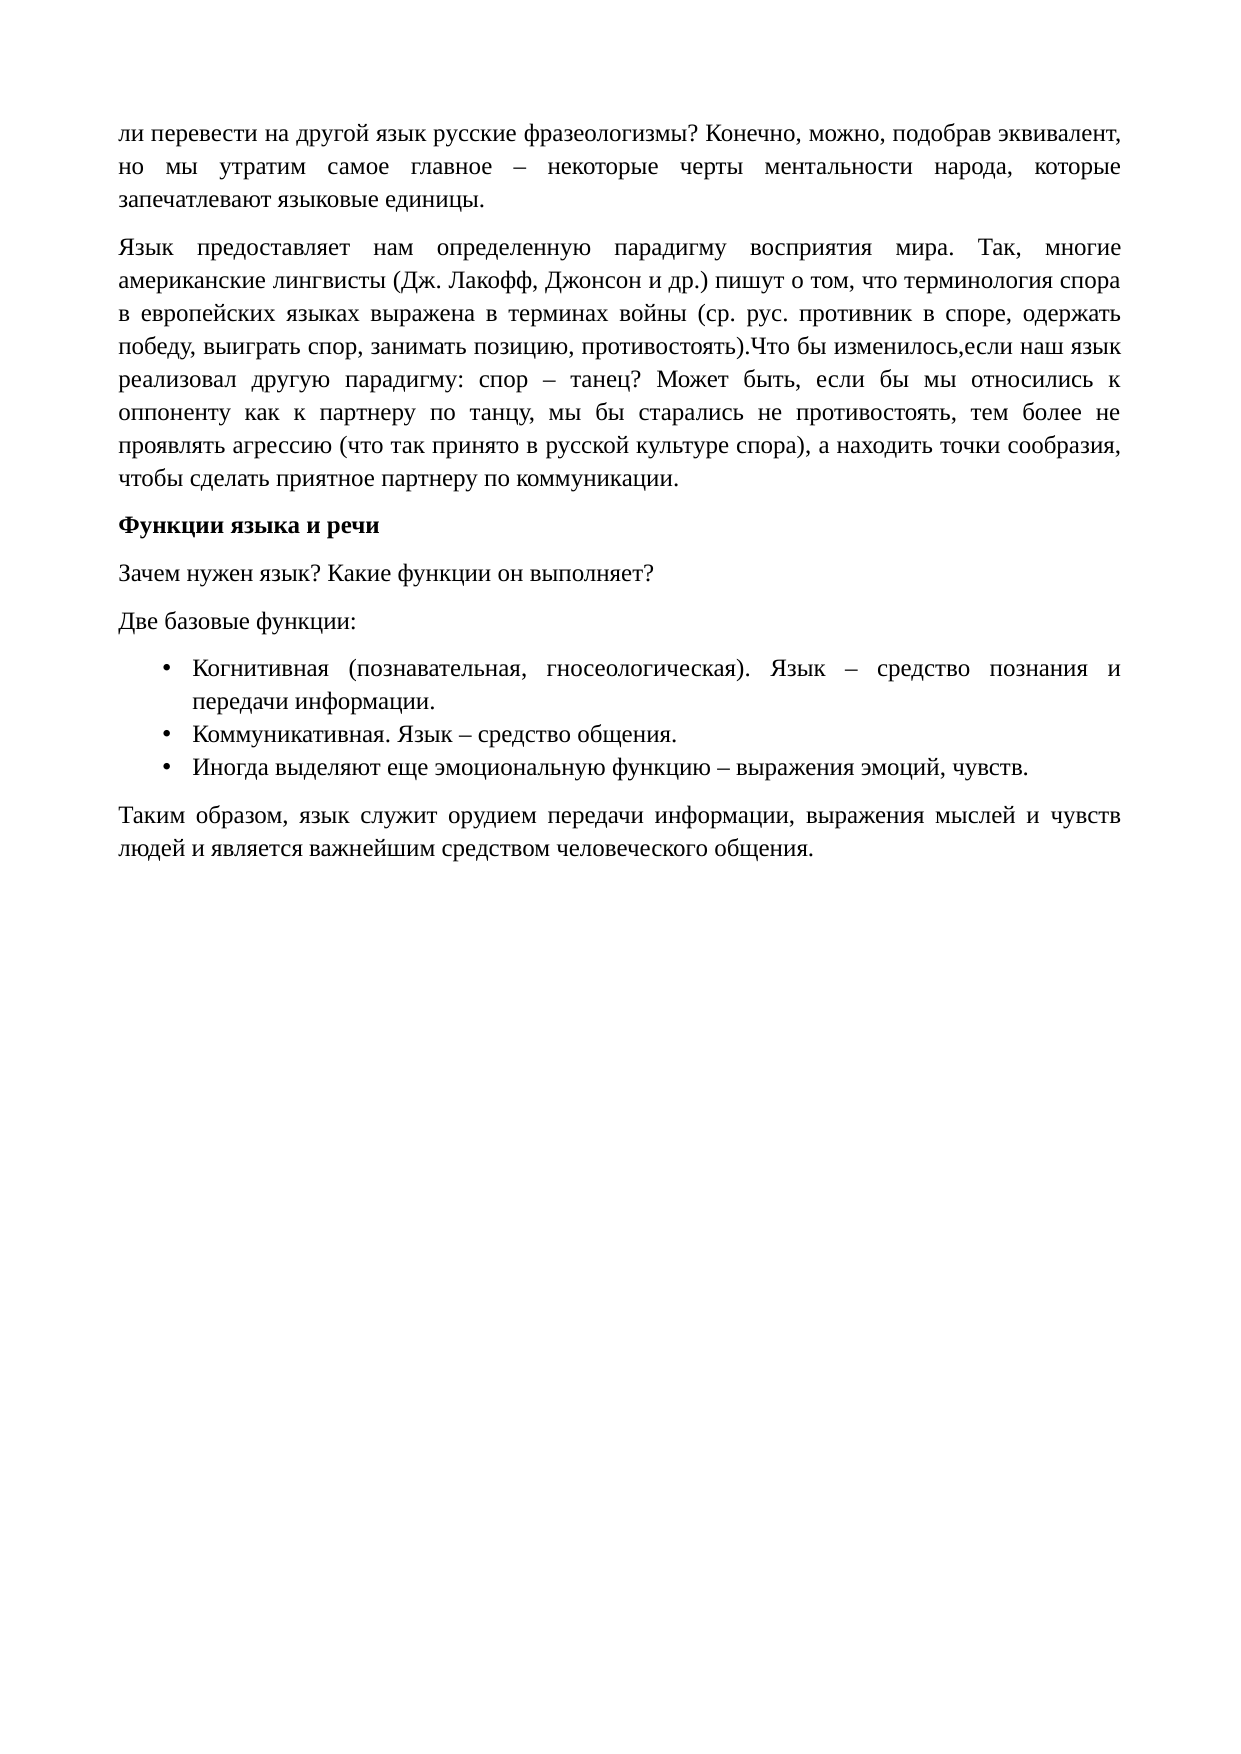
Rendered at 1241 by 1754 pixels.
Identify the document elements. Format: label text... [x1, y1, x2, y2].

text Зачем нужен язык? Какие функции он выполняет? [118, 558, 1122, 587]
text Функции языка и речи [118, 511, 1122, 539]
text Две базовые функции: [118, 606, 1122, 634]
list Иногда выделяют еще эмоциональную функцию – выражения эмоций, чувств. [162, 752, 1122, 781]
list Коммуникативная. Язык – средство общения. [162, 719, 1122, 748]
text ли перевести на другой язык русские фразеологизмы? Конечно, можно, подобрав эквивалент, но мы утратим самое главное – некоторые черты ментальности народа, которые запечатлевают языковые единицы. [118, 118, 1122, 213]
text Таким образом, язык служит орудием передачи информации, выражения мыслей и чувств людей и является важнейшим средством человеческого общения. [118, 800, 1122, 862]
text Язык предоставляет нам определенную парадигму восприятия мира. Так, многие американские лингвисты (Дж. Лакофф, Джонсон и др.) пишут о том, что терминология спора в европейских языках выражена в терминах войны (ср. рус. противник в споре, одержать победу, выиграть спор, занимать позицию, противостоять).Что бы изменилось,если наш язык реализовал другую парадигму: спор – танец? Может быть, если бы мы относились к оппоненту как к партнеру по танцу, мы бы старались не противостоять, тем более не проявлять агрессию (что так принято в русской культуре спора), а находить точки сообразия, чтобы сделать приятное партнеру по коммуникации. [118, 232, 1122, 492]
list Когнитивная (познавательная, гносеологическая). Язык – средство познания и передачи информации. [162, 653, 1122, 715]
